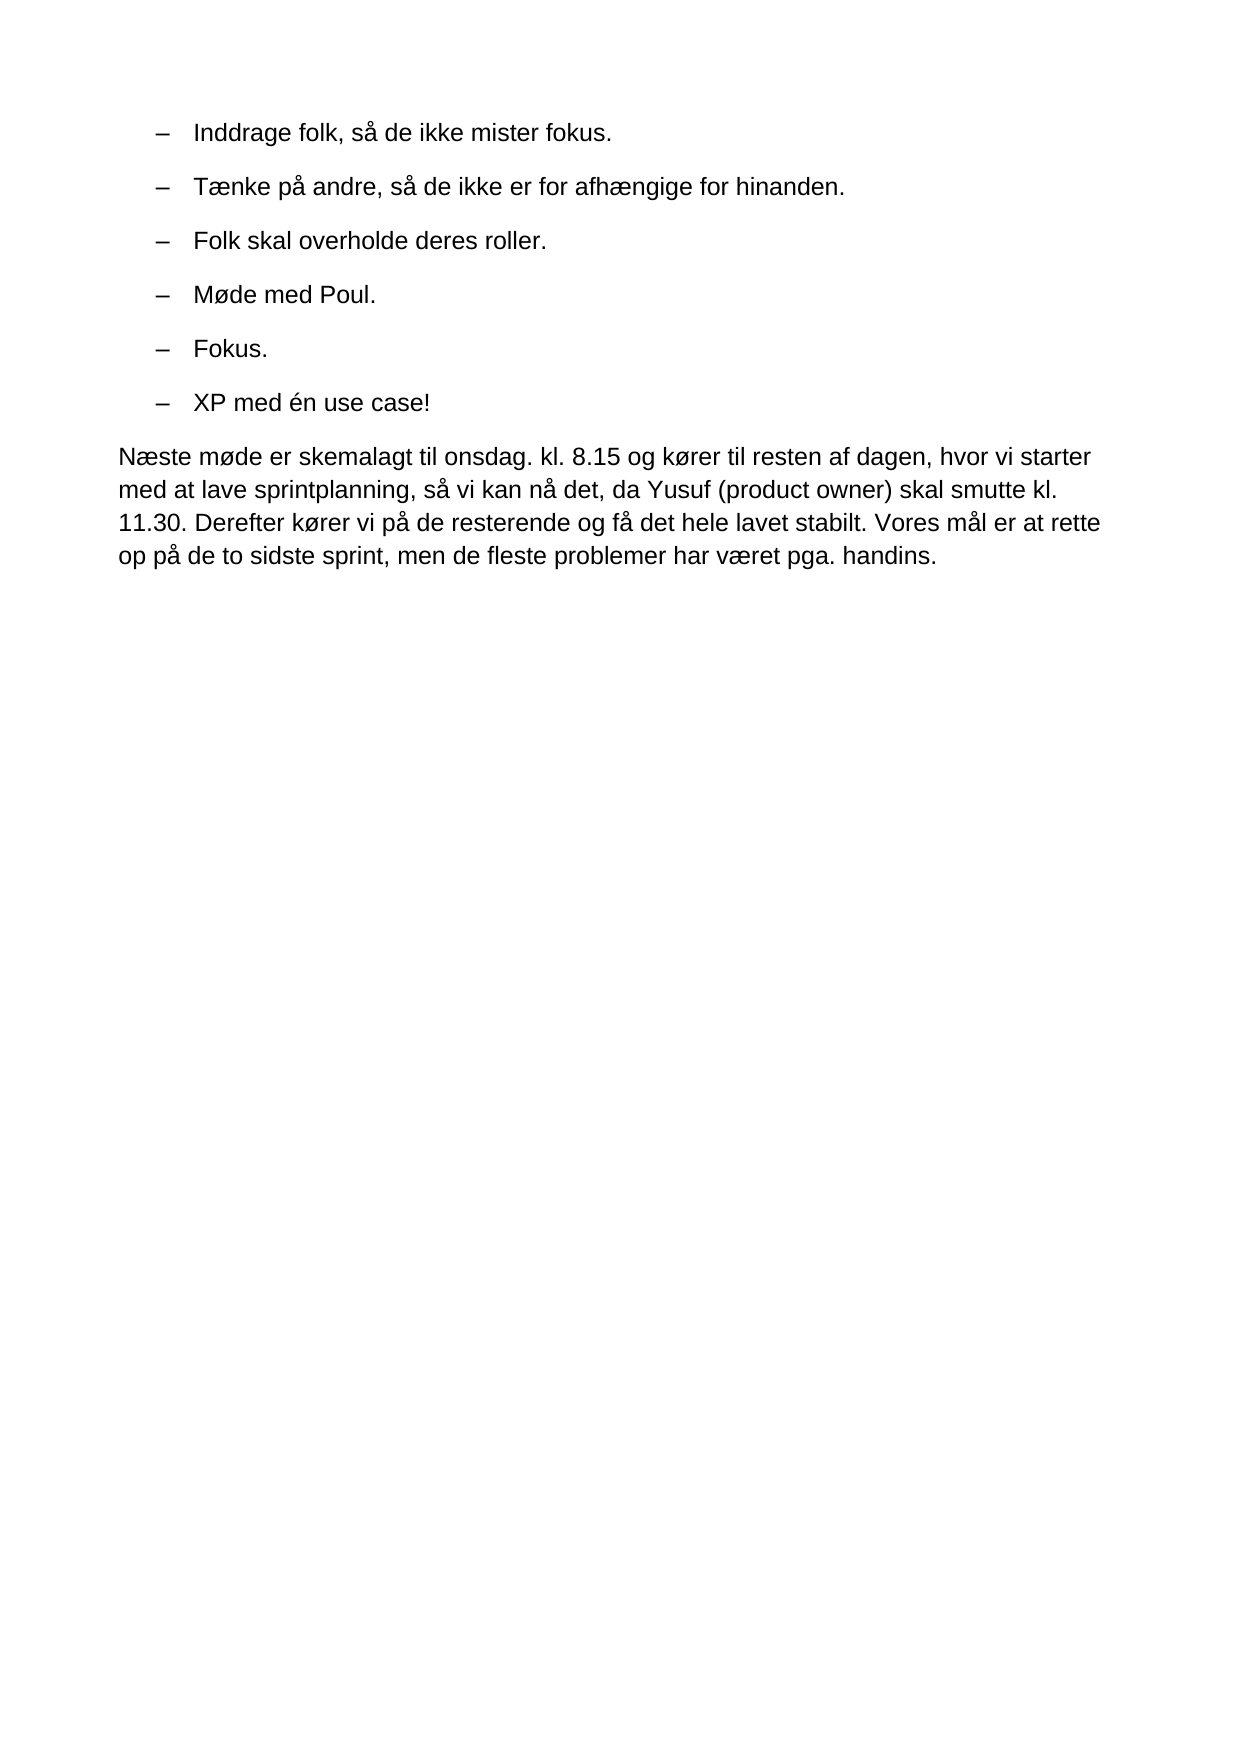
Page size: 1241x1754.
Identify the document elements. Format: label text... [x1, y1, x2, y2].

list Inddrage folk, så de ikke mister fokus. [156, 118, 1122, 147]
list Møde med Poul. [156, 280, 1122, 309]
text Næste møde er skemalagt til onsdag. kl. 8.15 og kører til resten af dagen, hvor vi starter med at lave sprintplanning, så vi kan nå det, da Yusuf (product owner) skal smutte kl. 11.30. Derefter kører vi på de resterende og få det hele lavet stabilt. Vores mål er at rette op på de to sidste sprint, men de fleste problemer har været pga. handins. [118, 442, 1122, 570]
list XP med én use case! [156, 388, 1122, 417]
list Folk skal overholde deres roller. [156, 226, 1122, 255]
list Fokus. [156, 334, 1122, 363]
list Tænke på andre, så de ikke er for afhængige for hinanden. [156, 172, 1122, 201]
